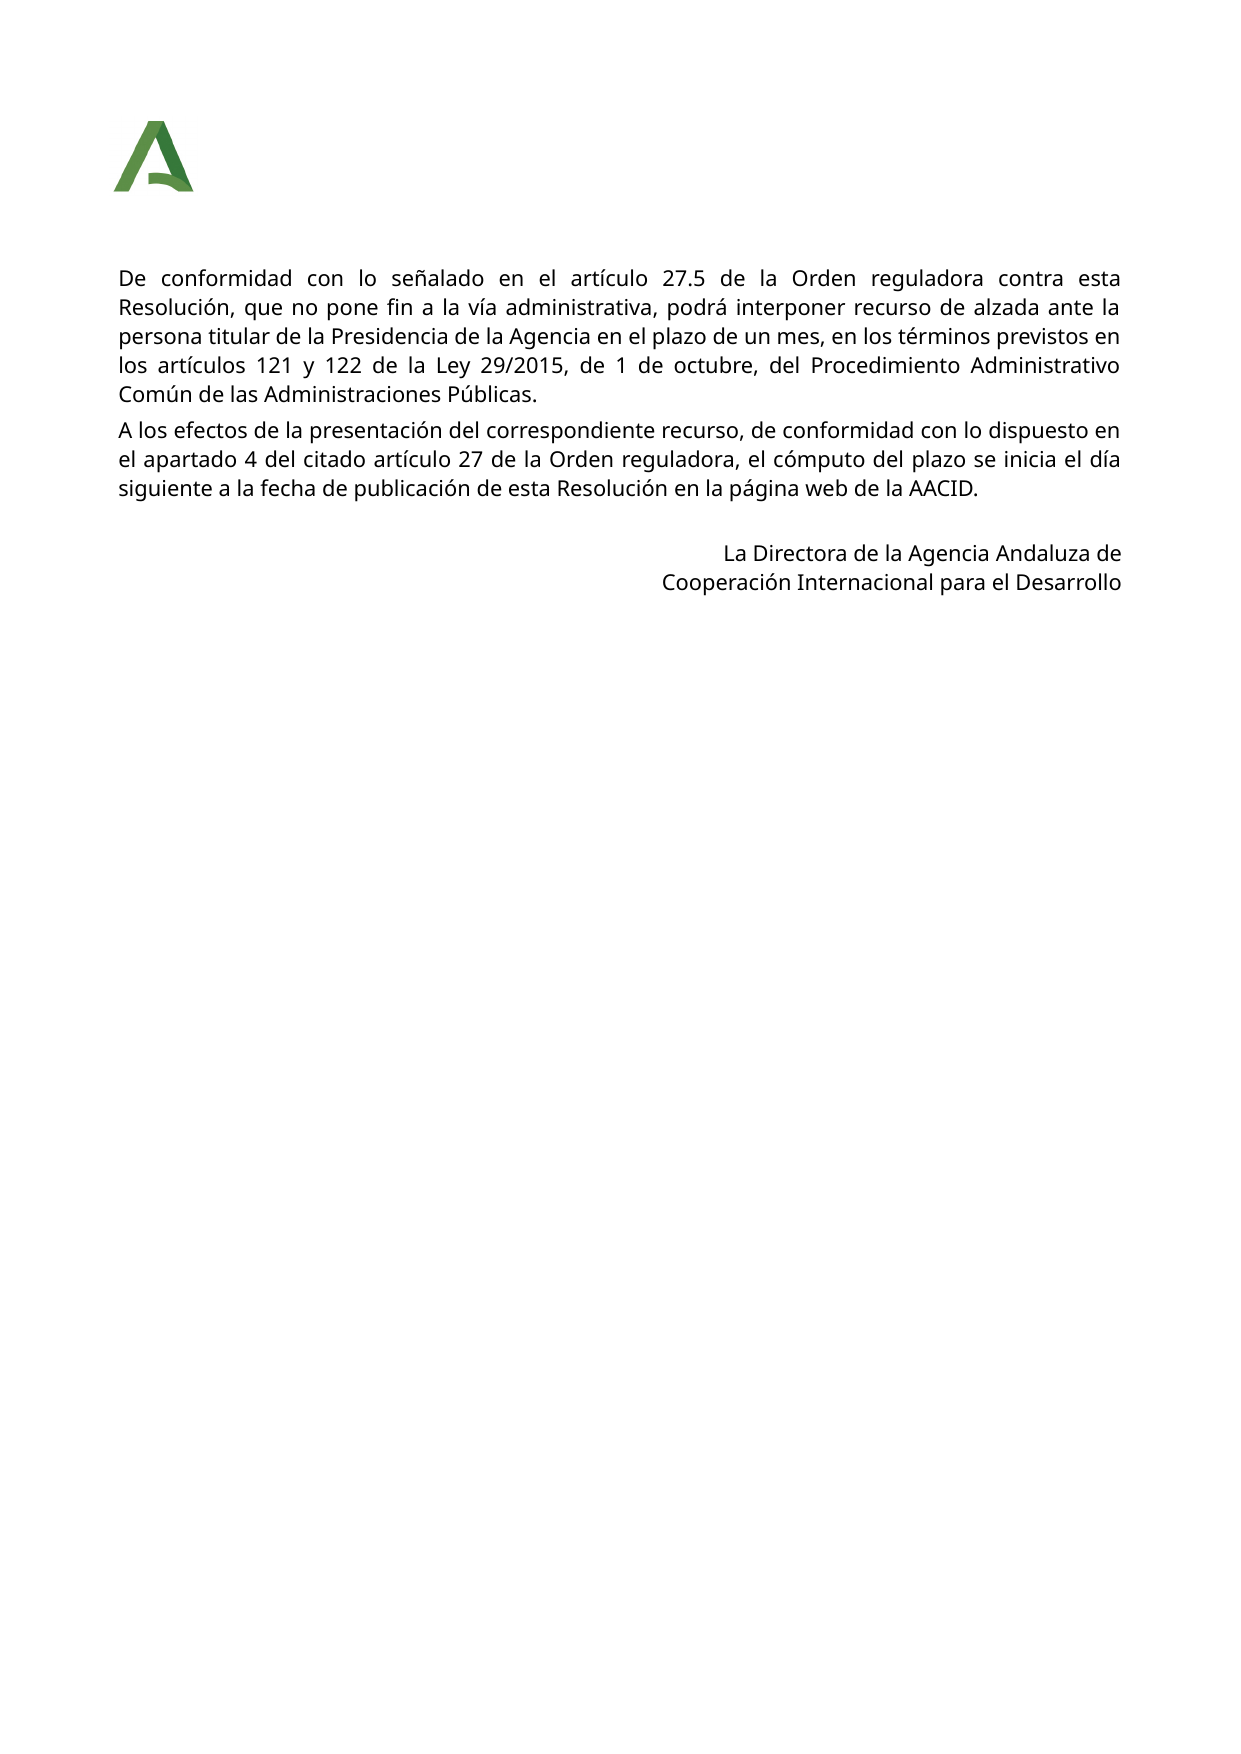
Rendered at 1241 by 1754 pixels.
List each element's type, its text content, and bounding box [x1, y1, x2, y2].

picture [109, 116, 198, 196]
text La Directora de la Agencia Andaluza de [118, 538, 1122, 567]
text De conformidad con lo señalado en el artículo 27.5 de la Orden reguladora contra esta Resolución, que no pone fin a la vía administrativa, podrá interponer recurso de alzada ante la persona titular de la Presidencia de la Agencia en el plazo de un mes, en los términos previstos en los artículos 121 y 122 de la Ley 29/2015, de 1 de octubre, del Procedimiento Administrativo Común de las Administraciones Públicas. [118, 263, 1122, 408]
text A los efectos de la presentación del correspondiente recurso, de conformidad con lo dispuesto en el apartado 4 del citado artículo 27 de la Orden reguladora, el cómputo del plazo se inicia el día siguiente a la fecha de publicación de esta Resolución en la página web de la AACID. [118, 415, 1122, 502]
text Cooperación Internacional para el Desarrollo [118, 567, 1122, 596]
